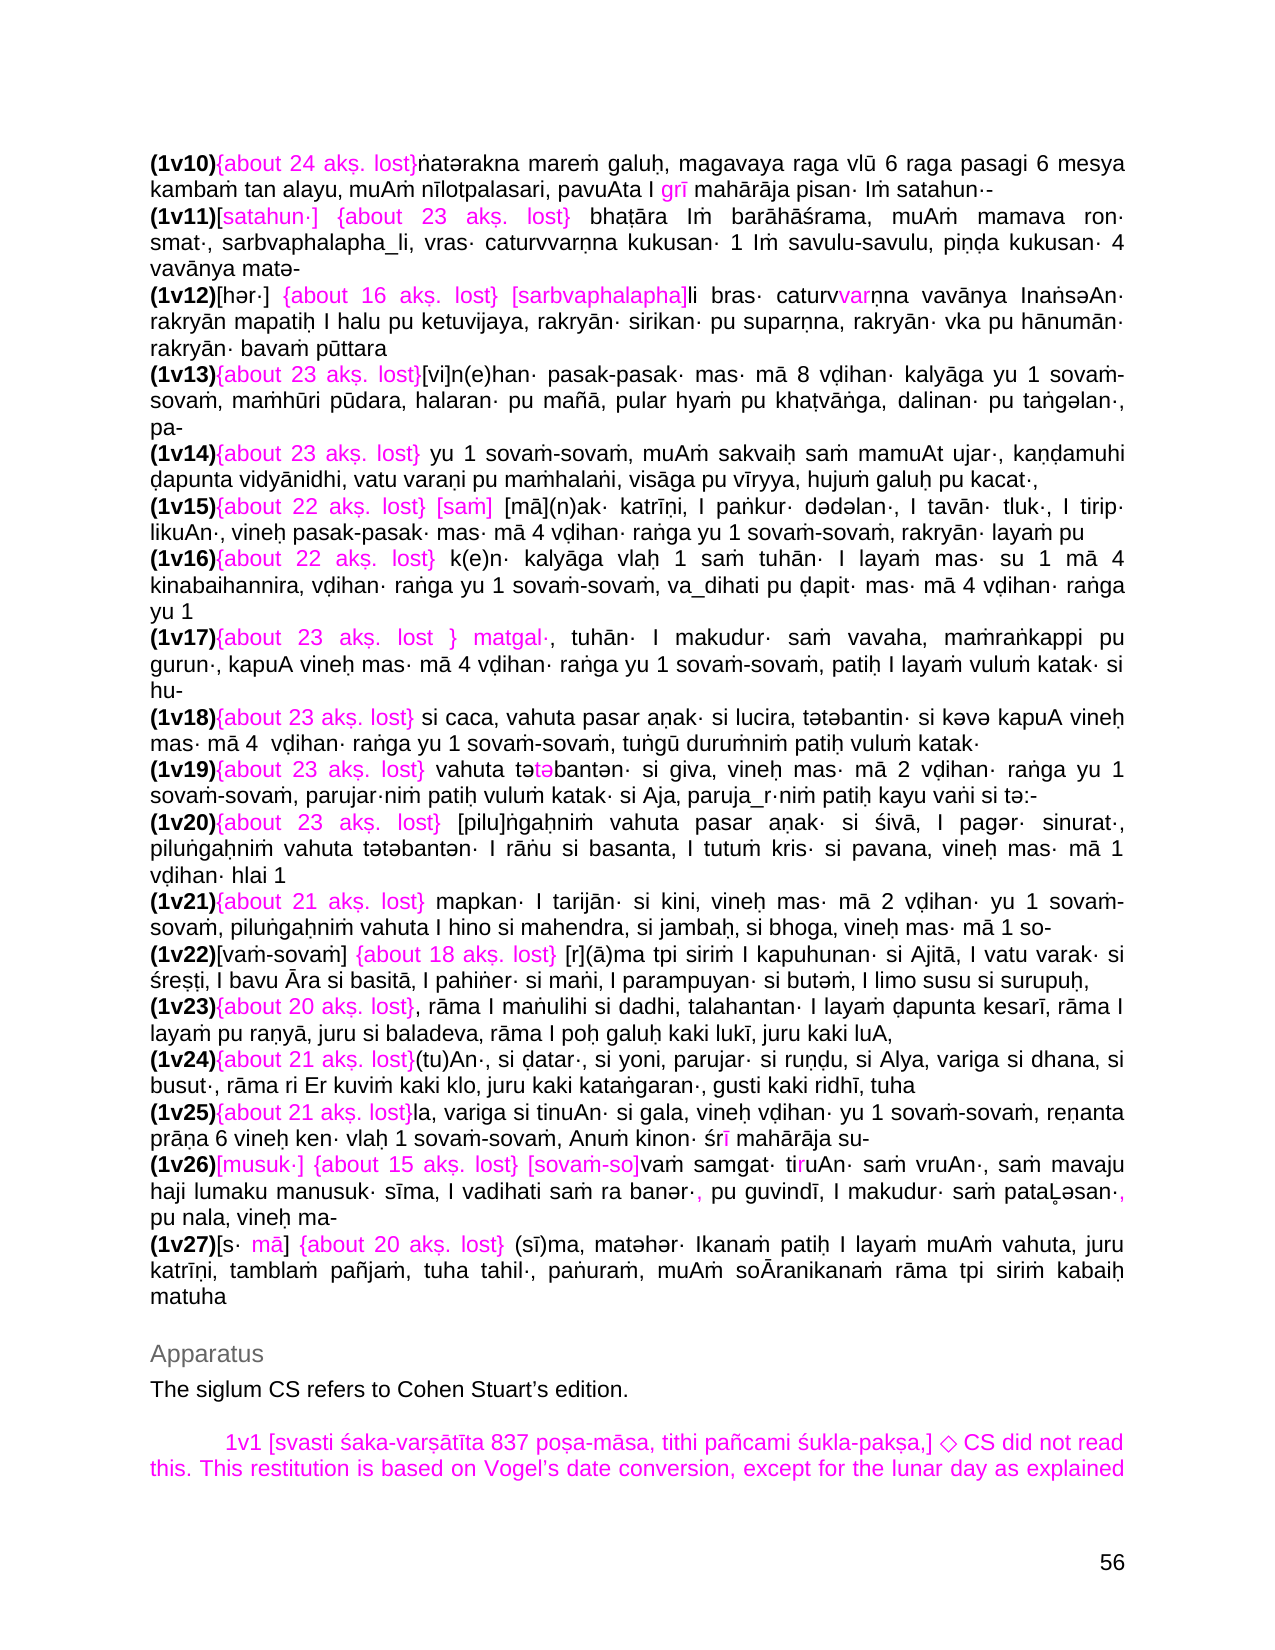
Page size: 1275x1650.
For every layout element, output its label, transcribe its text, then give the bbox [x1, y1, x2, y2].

text (1v20){about 23 akṣ. lost} [pilu]ṅgaḥniṁ vahuta pasar aṇak· si śivā‚ I pagər· sinurat·, piluṅgaḥniṁ vahuta tətəbantən· I rāṅu si basanta, I tutuṁ kris· si pavana‚ vineḥ mas· mā 1 vḍihan· hlai 1 [150, 809, 1125, 888]
text (1v24){about 21 akṣ. lost}(tu)An·‚ si ḍatar·‚ si yoni‚ parujar· si ruṇḍu‚ si Alya‚ variga si dhana‚ si busut·, rāma ri Er kuviṁ kaki klo‚ juru kaki kataṅgaran·‚ gusti kaki ridhī‚ tuha [150, 1046, 1125, 1099]
text (1v19){about 23 akṣ. lost} vahuta tətəbantən· si giva‚ vineḥ mas· mā 2 vḍihan· raṅga yu 1 sovaṁ-sovaṁ, parujar·niṁ patiḥ vuluṁ katak· si Aja‚ paruja_r·niṁ patiḥ kayu vaṅi si tə:- [150, 756, 1125, 809]
text (1v16){about 22 akṣ. lost} k(e)n· kalyāga vlaḥ 1 saṁ tuhān· I layaṁ mas· su 1 mā 4 kinabaihannira‚ vḍihan· raṅga yu 1 sovaṁ-sovaṁ‚ va_dihati pu ḍapit· mas· mā 4 vḍihan· raṅga yu 1 [150, 545, 1125, 624]
subtitle Apparatus [150, 1339, 1125, 1367]
text (1v14){about 23 akṣ. lost} yu 1 sovaṁ-sovaṁ‚ muAṁ sakvaiḥ saṁ mamuAt ujar·‚ kaṇḍamuhi ḍapunta vidyānidhi, vatu varaṇi pu maṁhalaṅi, visāga pu vīryya, hujuṁ galuḥ pu kacat·‚ [150, 440, 1125, 493]
text (1v21){about 21 akṣ. lost} mapkan· I tarijān· si kini‚ vineḥ mas· mā 2 vḍihan· yu 1 sovaṁ-sovaṁ, piluṅgaḥniṁ vahuta I hino si mahendra, si jambaḥ‚ si bhoga‚ vineḥ mas· mā 1 so- [150, 888, 1125, 941]
text (1v23){about 20 akṣ. lost}, rāma I maṅulihi si dadhi, talahantan· I layaṁ ḍapunta kesarī‚ rāma I layaṁ pu raṇyā‚ juru si baladeva‚ rāma I poḥ galuḥ kaki lukī‚ juru kaki luA‚ [150, 993, 1125, 1046]
text (1v26)[musuk·] {about 15 akṣ. lost} [sovaṁ-so]vaṁ samgat· tiruAn· saṁ vruAn·‚ saṁ mavaju haji lumaku manusuk· sīma‚ I vadihati saṁ ra banər·, pu guvindī, I makudur· saṁ pataL̥əsan·, pu nala‚ vineḥ ma- [150, 1151, 1125, 1231]
text (1v15){about 22 akṣ. lost} [saṁ] [mā](n)ak· katrīṇi‚ I paṅkur· dədəlan·‚ I tavān· tluk·‚ I tirip· likuAn·‚ vineḥ pasak-pasak· mas· mā 4 vḍihan· raṅga yu 1 sovaṁ-sovaṁ‚ rakryān· layaṁ pu [150, 493, 1125, 545]
text (1v27)[s· mā] {about 20 akṣ. lost} (sī)ma‚ matəhər· Ikanaṁ patiḥ I layaṁ muAṁ vahuta‚ juru katrīṇi‚ tamblaṁ pañjaṁ, tuha tahil·‚ paṅuraṁ, muAṁ soĀranikanaṁ rāma tpi siriṁ kabaiḥ matuha [150, 1231, 1125, 1309]
text (1v17){about 23 akṣ. lost } matgal·‚ tuhān· I makudur· saṁ vavaha, maṁraṅkappi pu gurun·‚ kapuA vineḥ mas· mā 4 vḍihan· raṅga yu 1 sovaṁ-sovaṁ, patiḥ I layaṁ vuluṁ katak· si hu- [150, 624, 1125, 703]
text (1v22)[vaṁ-sovaṁ] {about 18 akṣ. lost} [r](ā)ma tpi siriṁ I kapuhunan· si Ajitā, I vatu varak· si śreṣṭi‚ I bavu Āra si basitā‚ I pahiṅer· si maṅi‚ I parampuyan· si butəṁ‚ I limo susu si surupuḥ, [150, 941, 1125, 993]
text (1v25){about 21 akṣ. lost}la, variga si tinuAn· si gala, vineḥ vḍihan· yu 1 sovaṁ-sovaṁ, reṇanta prāṇa 6 vineḥ ken· vlaḥ 1 sovaṁ-sovaṁ, Anuṁ kinon· śrī mahārāja su- [150, 1099, 1125, 1151]
text (1v12)[hǝr·] {about 16 akṣ. lost} [sarbvaphalapha]li bras· caturvvarṇna vavānya InaṅsəAn· rakryān mapatiḥ I halu pu ketuvijaya, rakryān· sirikan· pu suparṇna, rakryān· vka pu hānumān· rakryān· bavaṁ pūttara [150, 282, 1125, 361]
text (1v13){about 23 akṣ. lost}[vi]n(e)han· pasak-pasak· mas· mā 8 vḍihan· kalyāga yu 1 sovaṁ-sovaṁ‚ maṁhūri pūdara‚ halaran· pu mañā, pular hyaṁ pu khaṭvāṅga, dalinan· pu taṅgəlan·, pa- [150, 361, 1125, 440]
text 1v1 [svasti śaka-varṣātīta 837 poṣa-māsa, tithi pañcami śukla-pakṣa,] ◇ CS did not read this. This restitution is based on Vogel’s date conversion, except for the lunar day as explained [150, 1428, 1125, 1481]
text (1v10){about 24 akṣ. lost}ṅatərakna mareṁ galuḥ, magavaya raga vlū 6 raga pasagi 6 mesya kambaṁ tan alayu‚ muAṁ nīlotpalasari, pavuAta I grī mahārāja pisan· Iṁ satahun·- [150, 150, 1125, 203]
text (1v18){about 23 akṣ. lost} si caca‚ vahuta pasar aṇak· si lucira‚ tətəbantin· si kəvə kapuA vineḥ mas· mā 4 vḍihan· raṅga yu 1 sovaṁ-sovaṁ, tuṅgū duruṁniṁ patiḥ vuluṁ katak· [150, 703, 1125, 756]
text The siglum CS refers to Cohen Stuart’s edition. [150, 1376, 1125, 1402]
text (1v11)[satahun·] {about 23 akṣ. lost} bhaṭāra Iṁ barāhāśrama, muAṁ mamava ron· smat·‚ sarbvaphalapha_li, vras· caturvvarṇna kukusan· 1 Iṁ savulu-savulu‚ piṇḍa kukusan· 4 vavānya matə- [150, 203, 1125, 282]
